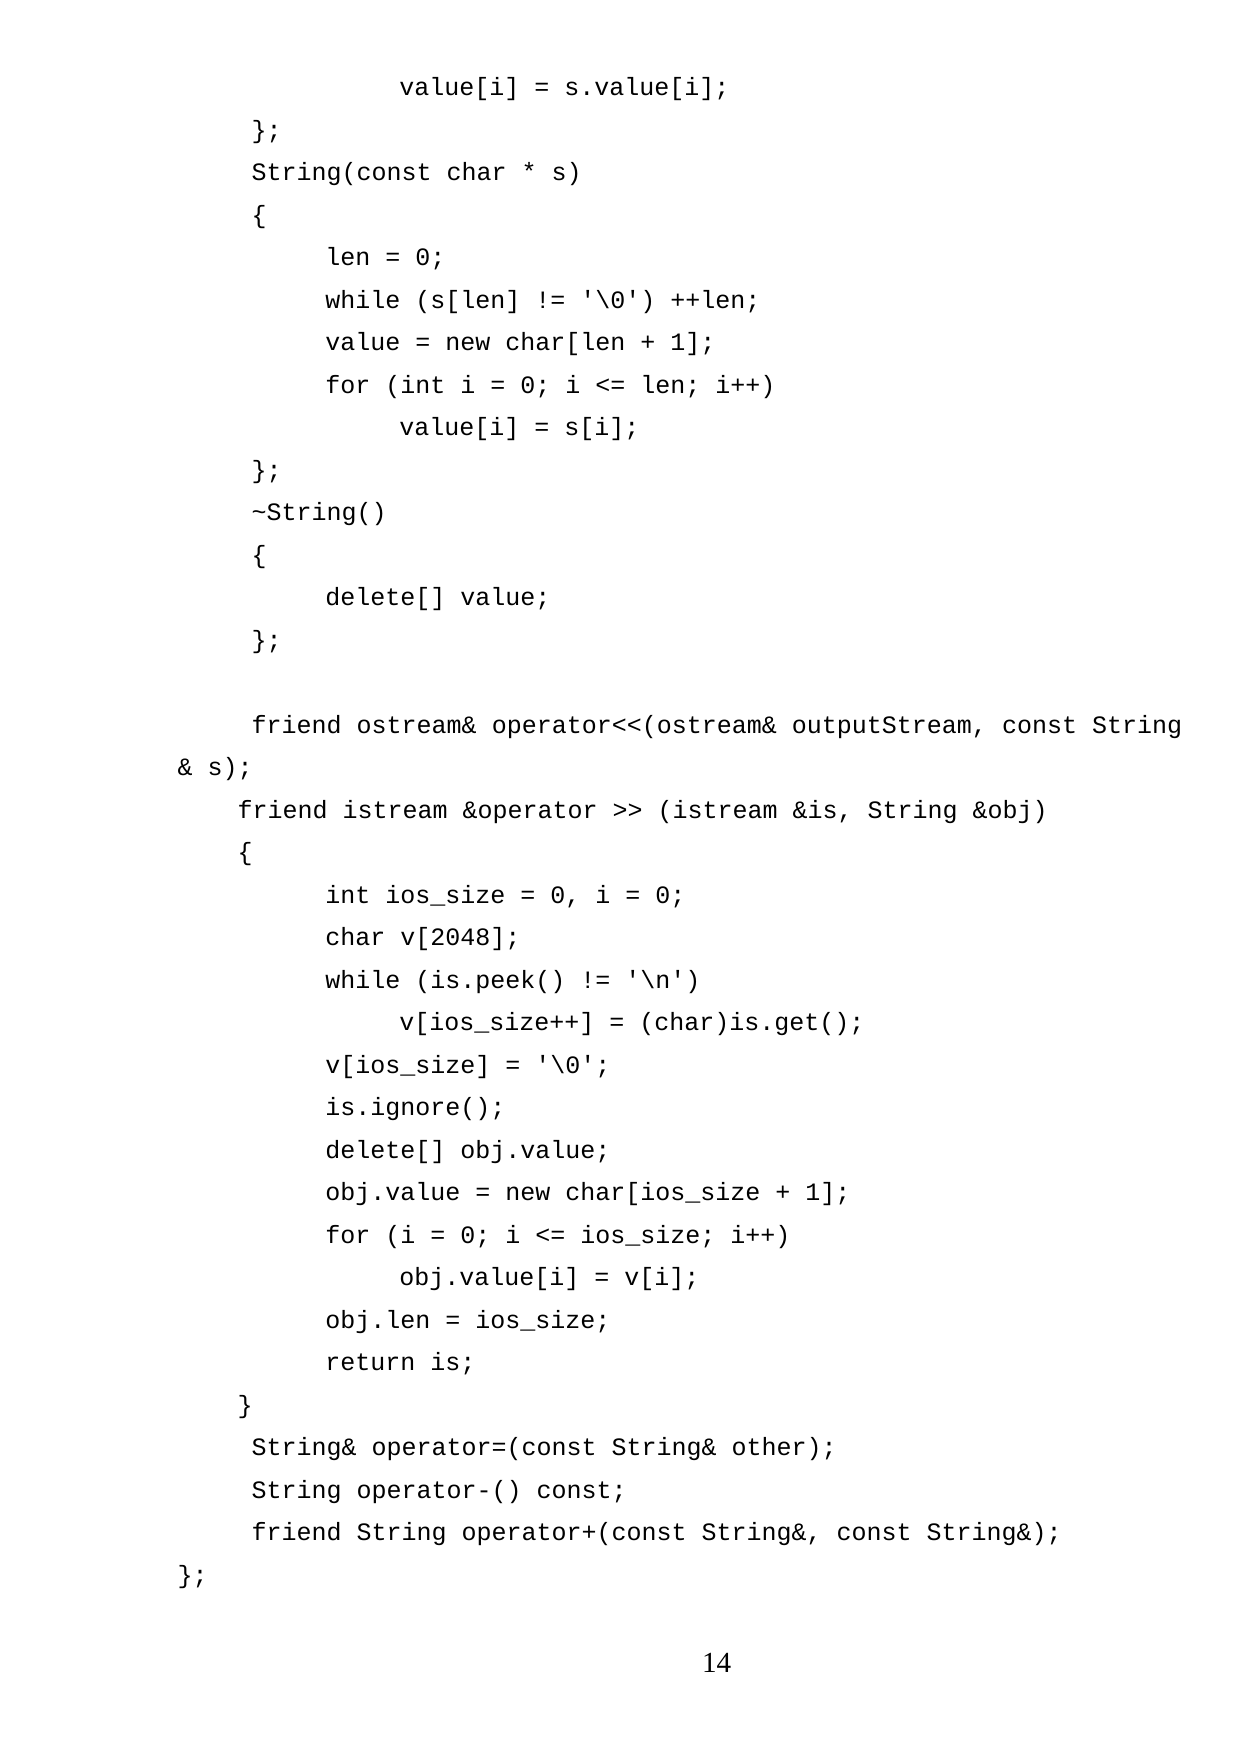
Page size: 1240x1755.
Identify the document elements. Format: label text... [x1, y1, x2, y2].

text obj.value = new char[ios_size + 1]; [177, 1180, 1182, 1208]
text }; [177, 117, 1182, 146]
text }; [177, 457, 1182, 486]
text friend ostream& operator<<(ostream& outputStream, const String & s); [177, 712, 1182, 783]
text { [177, 840, 1182, 868]
text char v[2048]; [177, 925, 1182, 953]
text while (is.peek() != '\n') [177, 967, 1182, 996]
text friend istream &operator >> (istream &is, String &obj) [177, 797, 1182, 826]
text String(const char * s) [177, 160, 1182, 188]
text String operator-() const; [177, 1477, 1182, 1506]
text int ios_size = 0, i = 0; [177, 882, 1182, 911]
text is.ignore(); [177, 1095, 1182, 1123]
text obj.value[i] = v[i]; [177, 1265, 1182, 1293]
text { [177, 542, 1182, 571]
text while (s[len] != '\0') ++len; [177, 287, 1182, 316]
text friend String operator+(const String&, const String&); [177, 1520, 1182, 1548]
text value[i] = s[i]; [177, 415, 1182, 443]
text value = new char[len + 1]; [177, 330, 1182, 358]
text delete[] obj.value; [177, 1137, 1182, 1166]
text ~String() [177, 500, 1182, 528]
text String& operator=(const String& other); [177, 1435, 1182, 1463]
text for (int i = 0; i <= len; i++) [177, 372, 1182, 401]
text value[i] = s.value[i]; [177, 75, 1182, 103]
text { [177, 202, 1182, 231]
text for (i = 0; i <= ios_size; i++) [177, 1222, 1182, 1251]
text return is; [177, 1350, 1182, 1378]
text } [177, 1392, 1182, 1421]
text }; [177, 627, 1182, 656]
text v[ios_size++] = (char)is.get(); [177, 1010, 1182, 1038]
text delete[] value; [177, 585, 1182, 613]
text obj.len = ios_size; [177, 1307, 1182, 1336]
text }; [177, 1562, 1182, 1591]
text len = 0; [177, 245, 1182, 273]
text v[ios_size] = '\0'; [177, 1052, 1182, 1081]
